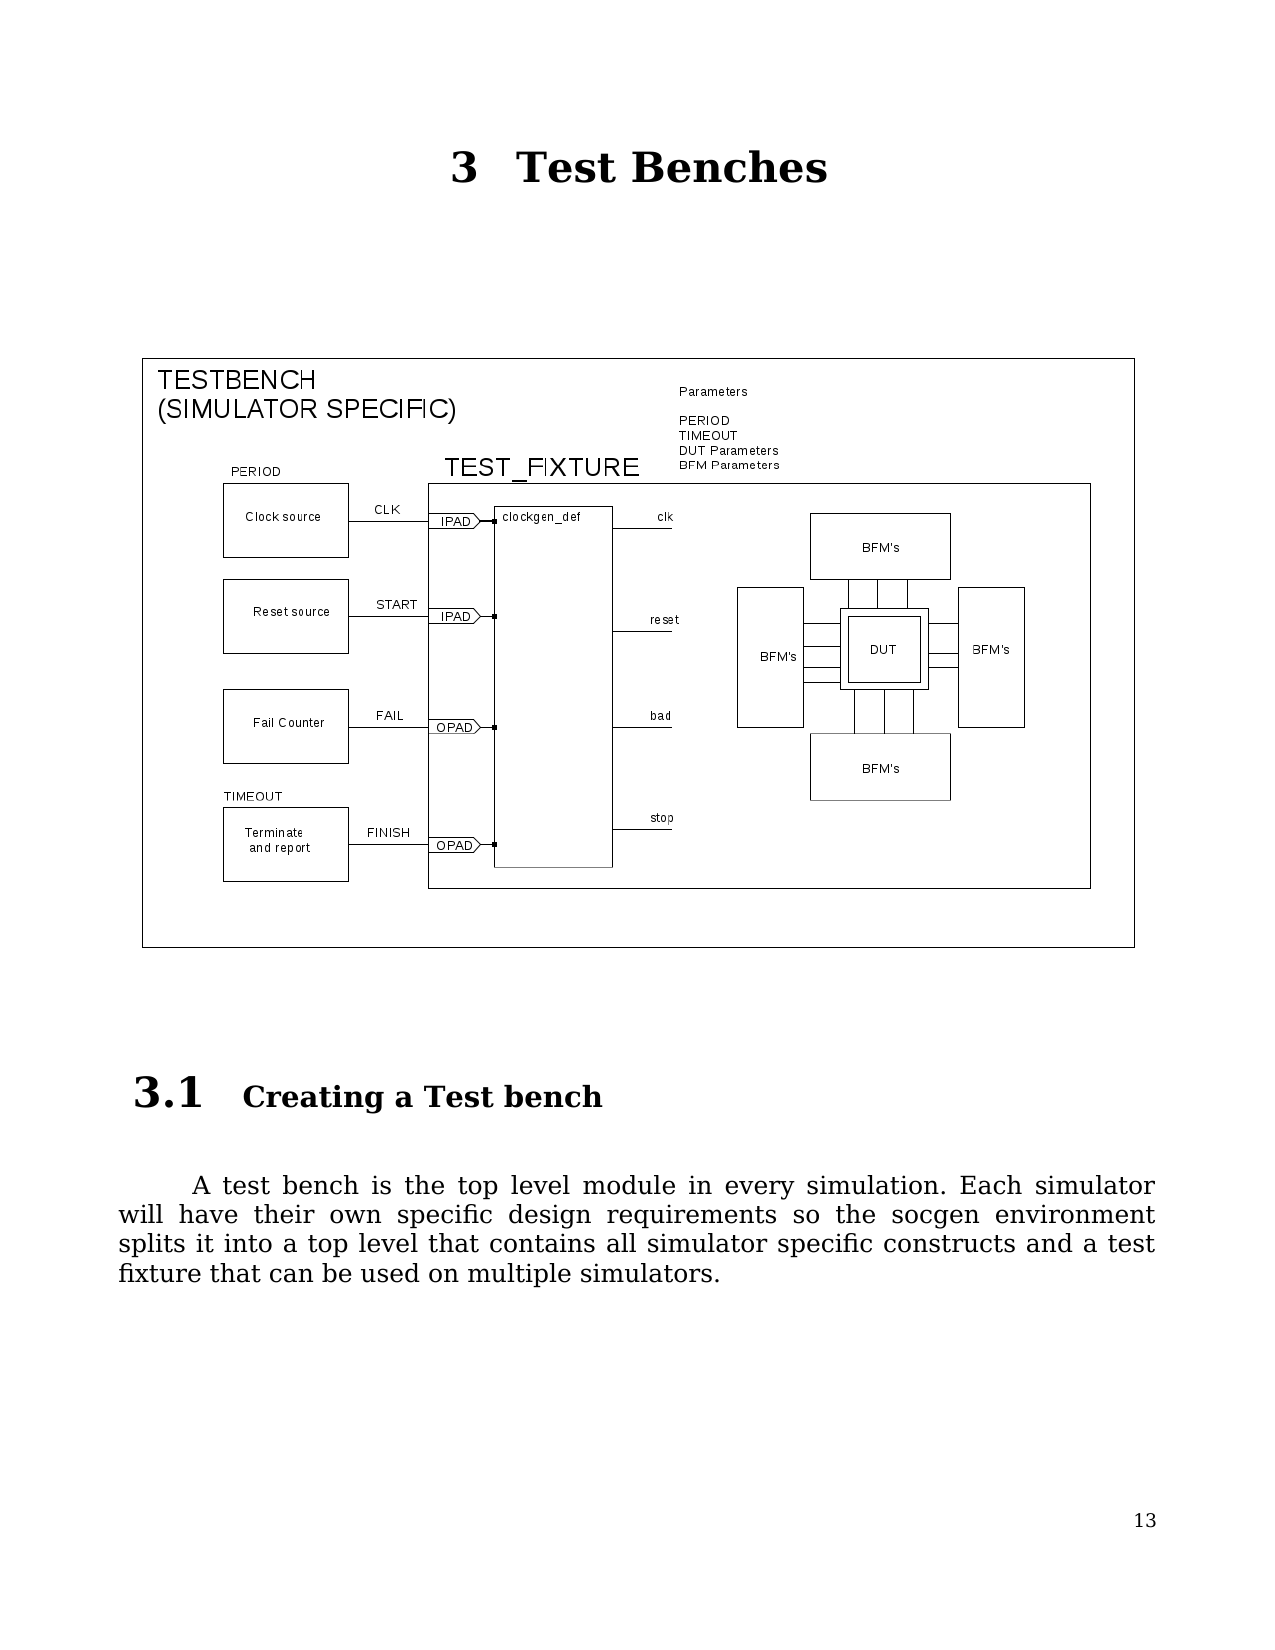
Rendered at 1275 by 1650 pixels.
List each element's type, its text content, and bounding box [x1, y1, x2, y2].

picture [118, 265, 1157, 1069]
text A test bench is the top level module in every simulation. Each simulator will have their own specific design requirements so the socgen environment splits it into a top level that contains all simulator specific constructs and a test fixture that can be used on multiple simulators. [118, 1171, 1157, 1288]
subtitle Test Benches [118, 143, 1157, 192]
subtitle Creating a Test bench [118, 1069, 1157, 1117]
